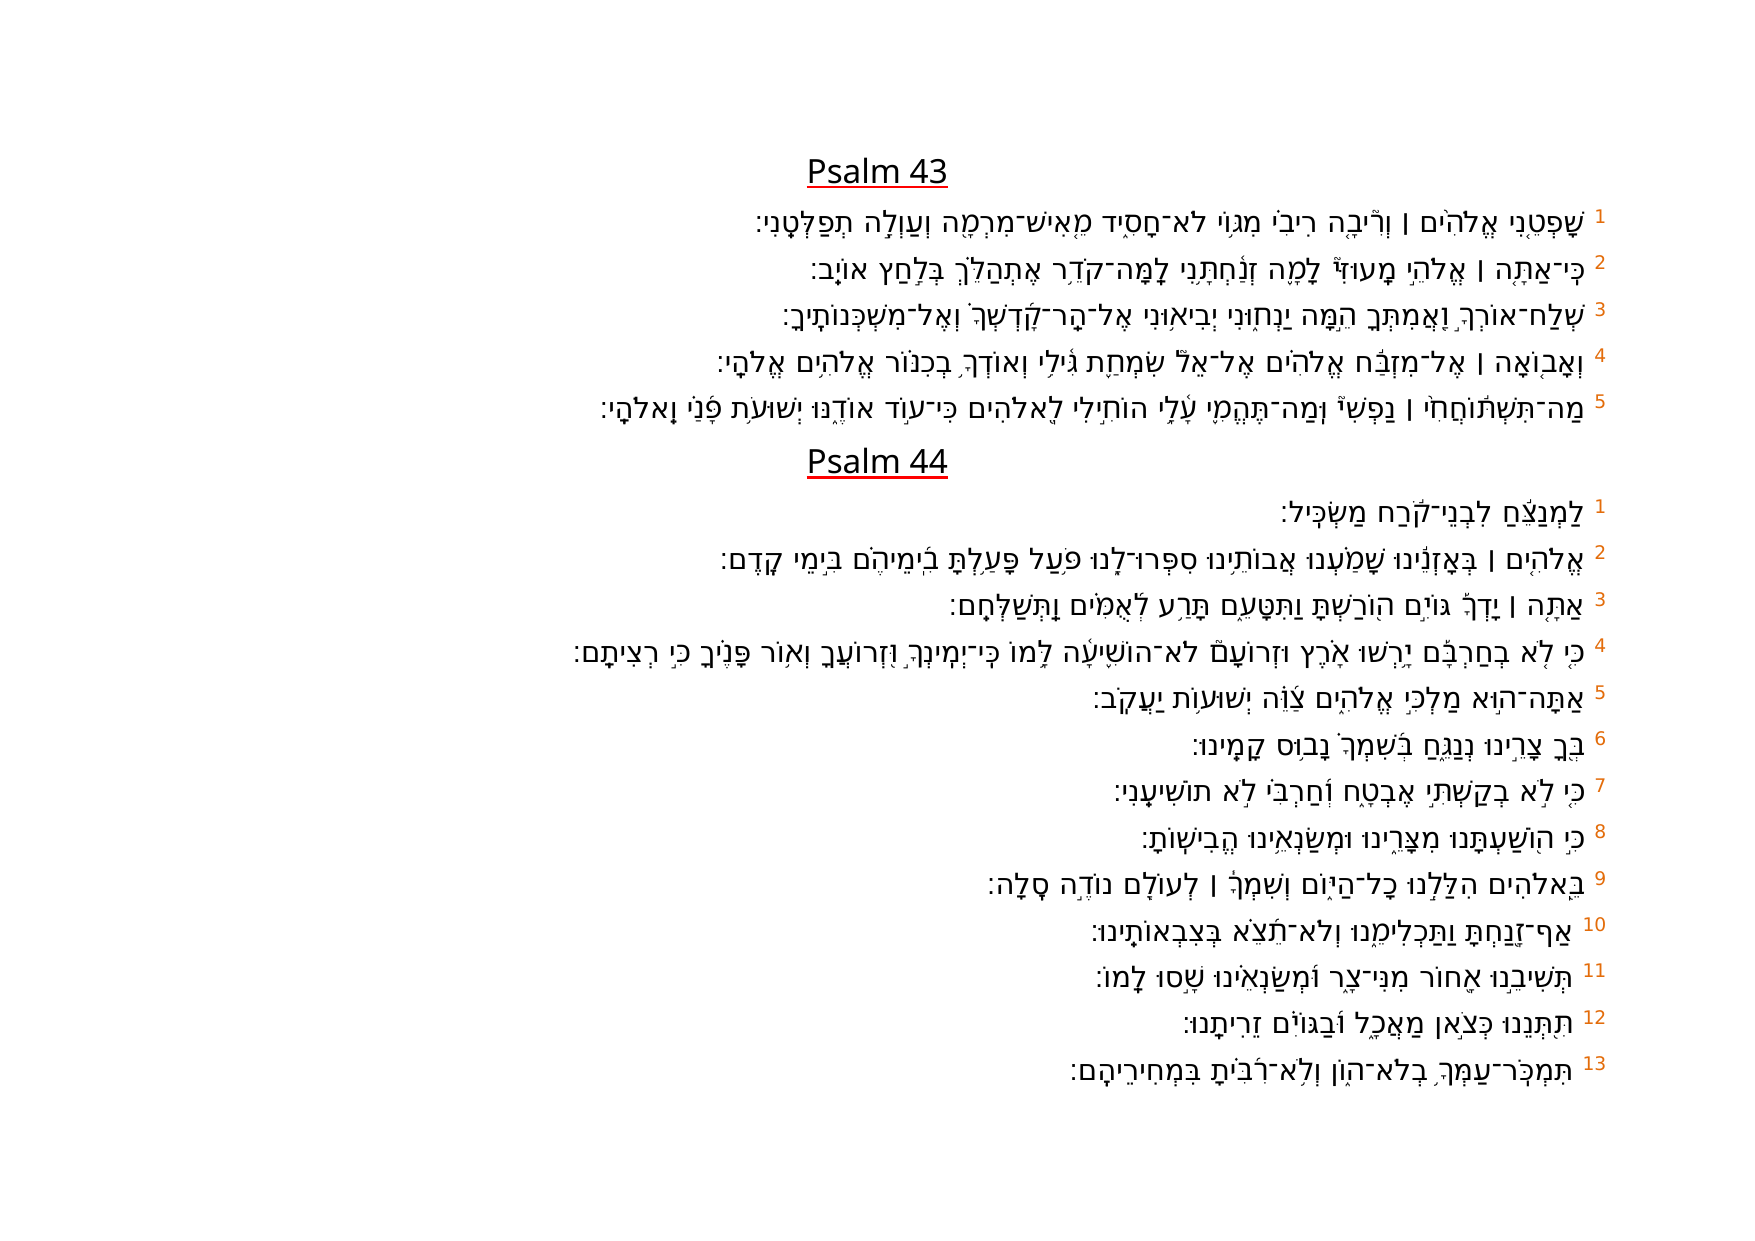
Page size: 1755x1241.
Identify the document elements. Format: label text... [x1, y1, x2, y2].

text 3 שְׁלַח־אוֹרְךָ֣ וַ֭אֲמִתְּךָ הֵ֣מָּה יַנְח֑וּנִי יְבִיא֥וּנִי אֶל־הַֽר־קָ֝דְשְׁךָ֗ וְאֶל־מִשְׁכְּנוֹתֶֽיךָ׃ ‬‬‬‬ [148, 298, 1606, 332]
text 2 כִּֽי־אַתָּ֤ה ׀ אֱלֹהֵ֣י מָֽעוּזִּי֮ לָמָ֢ה זְנַ֫חְתָּ֥נִי לָֽמָּה־קֹדֵ֥ר אֶתְהַלֵּ֗ךְ בְּלַ֣חַץ אוֹיֵֽב׃ ‬‬‬‬ [148, 252, 1606, 286]
text 5 אַתָּה־ה֣וּא מַלְכִּ֣י אֱלֹהִ֑ים צַ֝וֵּ֗ה יְשׁוּע֥וֹת יַעֲקֹֽב׃ ‬‬‬‬ [148, 682, 1606, 716]
text 4 וְאָב֤וֹאָה ׀ אֶל־מִזְבַּ֬ח אֱלֹהִ֗ים אֶל־אֵל֮ שִׂמְחַ֢ת גִּ֫ילִ֥י וְאוֹדְךָ֥ בְכִנּ֗וֹר אֱלֹהִ֥ים אֱלֹהָֽי׃ ‬‬‬‬ [148, 345, 1606, 379]
text Psalm 44 [148, 438, 1606, 483]
text 11 תְּשִׁיבֵ֣נוּ אָ֭חוֹר מִנִּי־צָ֑ר וּ֝מְשַׂנְאֵ֗ינוּ שָׁ֣סוּ לָֽמוֹ׃ ‬‬‬‬ [148, 960, 1606, 994]
text 3 אַתָּ֤ה ׀ יָדְךָ֡ גּוֹיִ֣ם ה֭וֹרַשְׁתָּ וַתִּטָּעֵ֑ם תָּרַ֥ע לְ֝אֻמִּ֗ים וַֽתְּשַׁלְּחֵֽם׃ ‬‬‬‬ [148, 589, 1606, 623]
text 1 שָׁפְטֵ֤נִי אֱלֹהִ֨ים ׀ וְרִ֘יבָ֤ה רִיבִ֗י מִגּ֥וֹי לֹא־חָסִ֑יד מֵ֤אִישׁ־מִרְמָ֖ה וְעַוְלָ֣ה תְפַלְּטֵֽנִי׃ [148, 206, 1606, 239]
text 2 אֱלֹהִ֤ים ׀ בְּאָזְנֵ֬ינוּ שָׁמַ֗עְנוּ אֲבוֹתֵ֥ינוּ סִפְּרוּ־לָ֑נוּ פֹּ֥עַל פָּעַ֥לְתָּ בִֽ֝ימֵיהֶ֗ם בִּ֣ימֵי קֶֽדֶם׃ ‬‬‬‬ [148, 542, 1606, 576]
text 10 אַף־זָ֭נַחְתָּ וַתַּכְלִימֵ֑נוּ וְלֹא־תֵ֝צֵ֗א בְּצִבְאוֹתֵֽינוּ׃ ‬‬‬‬ [148, 914, 1606, 948]
text 13 תִּמְכֹּֽר־עַמְּךָ֥ בְלֹא־ה֑וֹן וְלֹ֥א־רִ֝בִּ֗יתָ בִּמְחִירֵיהֶֽם׃ ‬‬‬‬ [148, 1053, 1606, 1087]
text 6 בְּ֭ךָ צָרֵ֣ינוּ נְנַגֵּ֑חַ בְּ֝שִׁמְךָ֗ נָב֥וּס קָמֵֽינוּ׃ ‬‬‬‬ [148, 728, 1606, 762]
text 12 תִּ֭תְּנֵנוּ כְּצֹ֣אן מַאֲכָ֑ל וּ֝בַגּוֹיִ֗ם זֵרִיתָֽנוּ׃ ‬‬‬‬ [148, 1007, 1606, 1041]
text 8 כִּ֣י ה֭וֹשַׁעְתָּנוּ מִצָּרֵ֑ינוּ וּמְשַׂנְאֵ֥ינוּ הֱבִישֽׁוֹתָ׃ ‬‬‬‬ [148, 821, 1606, 855]
text 5 מַה־תִּשְׁתּ֬וֹחֲחִ֨י ׀ נַפְשִׁי֮ וּֽמַה־תֶּהֱמִ֢י עָ֫לָ֥י הוֹחִ֣ילִי לֽ͏ֵ֭אלֹהִים כִּי־ע֣וֹד אוֹדֶ֑נּוּ יְשׁוּעֹ֥ת פָּ֝נַ֗י וֵֽאלֹהָֽי׃ ‬‬‬‬ [148, 391, 1606, 425]
text 7 כִּ֤י לֹ֣א בְקַשְׁתִּ֣י אֶבְטָ֑ח וְ֝חַרְבִּ֗י לֹ֣א תוֹשִׁיעֵֽנִי׃ ‬‬‬‬ [148, 774, 1606, 808]
text 9 בֵּֽ֭אלֹהִים הִלַּלְ֣נוּ כָל־הַיּ֑וֹם וְשִׁמְךָ֓ ׀ לְעוֹלָ֖ם נוֹדֶ֣ה סֶֽלָה׃ ‬‬‬‬ [148, 867, 1606, 901]
text 4 כִּ֤י לֹ֤א בְחַרְבָּ֡ם יָ֥רְשׁוּ אָ֗רֶץ וּזְרוֹעָם֮ לֹא־הוֹשִׁ֢יעָ֫ה לָּ֥מוֹ כִּֽי־יְמִֽינְךָ֣ וּ֭זְרוֹעֲךָ וְא֥וֹר פָּנֶ֗יךָ כִּ֣י רְצִיתָֽם׃ ‬‬‬‬ [148, 635, 1606, 669]
text 1 לַמְנַצֵּ֬חַ לִבְנֵי־קֹ֬רַח מַשְׂכִּֽיל׃ [148, 496, 1606, 530]
text Psalm 43 [148, 148, 1606, 193]
